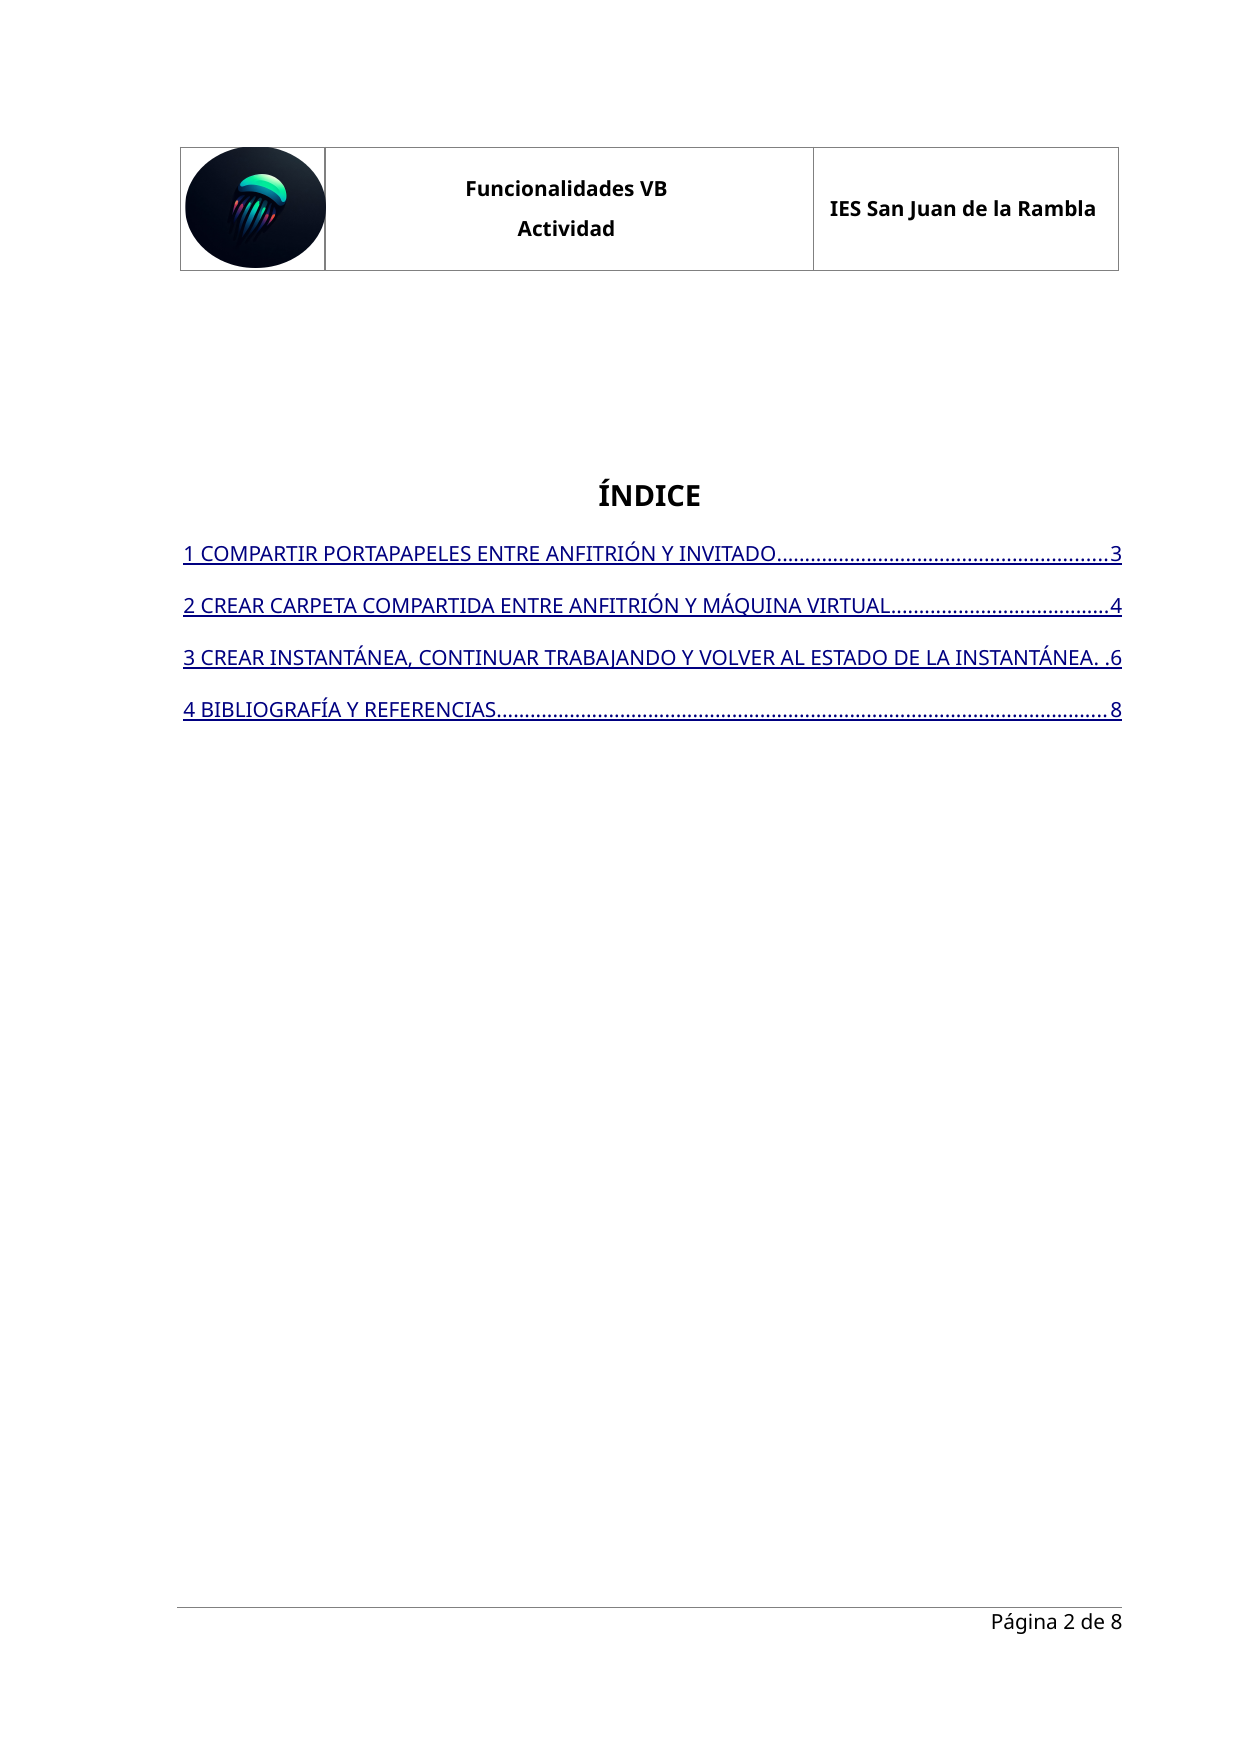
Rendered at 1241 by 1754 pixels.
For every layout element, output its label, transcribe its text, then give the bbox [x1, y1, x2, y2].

picture [185, 147, 326, 268]
subtitle ÍNDICE [177, 475, 1122, 515]
text 1 COMPARTIR PORTAPAPELES ENTRE ANFITRIÓN Y INVITADO 3 [183, 539, 1122, 563]
text 2 CREAR CARPETA COMPARTIDA ENTRE ANFITRIÓN Y MÁQUINA VIRTUAL 4 [183, 591, 1122, 615]
text 4 BIBLIOGRAFÍA Y REFERENCIAS 8 [183, 695, 1122, 719]
text 3 CREAR INSTANTÁNEA, CONTINUAR TRABAJANDO Y VOLVER AL ESTADO DE LA INSTANTÁNEA 6 [183, 643, 1122, 667]
